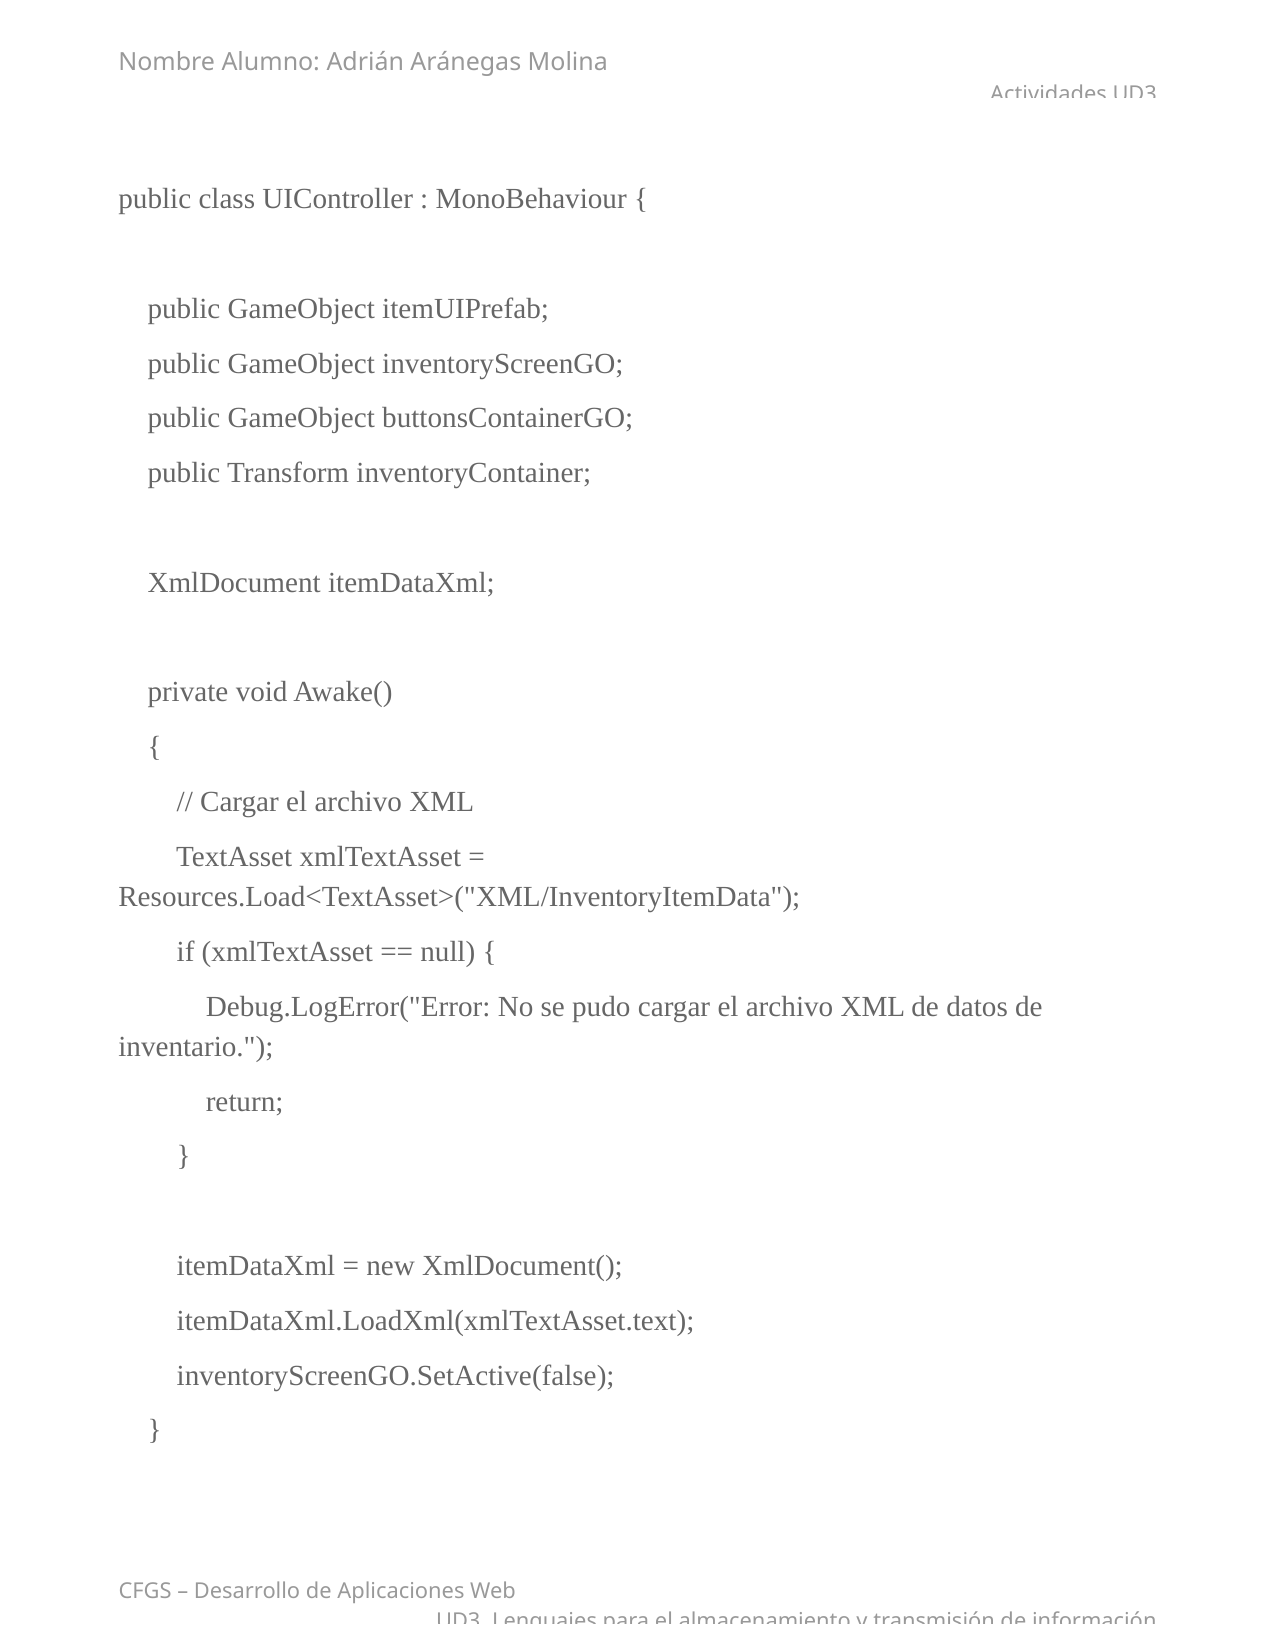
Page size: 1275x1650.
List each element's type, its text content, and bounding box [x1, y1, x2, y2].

text public GameObject buttonsContainerGO; [118, 401, 1157, 434]
text } [118, 1412, 1157, 1446]
text inventoryScreenGO.SetActive(false); [118, 1358, 1157, 1391]
text { [118, 729, 1157, 763]
text TextAsset xmlTextAsset = Resources.Load<TextAsset>("XML/InventoryItemData"); [118, 839, 1157, 913]
text public GameObject inventoryScreenGO; [118, 346, 1157, 379]
text XmlDocument itemDataXml; [118, 565, 1157, 598]
text itemDataXml = new XmlDocument(); [118, 1248, 1157, 1282]
text Debug.LogError("Error: No se pudo cargar el archivo XML de datos de inventario."); [118, 989, 1157, 1062]
text public GameObject itemUIPrefab; [118, 291, 1157, 324]
text if (xmlTextAsset == null) { [118, 934, 1157, 967]
text public class UIController : MonoBehaviour { [118, 181, 1157, 215]
text private void Awake() [118, 674, 1157, 708]
text itemDataXml.LoadXml(xmlTextAsset.text); [118, 1303, 1157, 1336]
text public Transform inventoryContainer; [118, 455, 1157, 489]
text return; [118, 1084, 1157, 1117]
text // Cargar el archivo XML [118, 784, 1157, 818]
text } [118, 1138, 1157, 1172]
